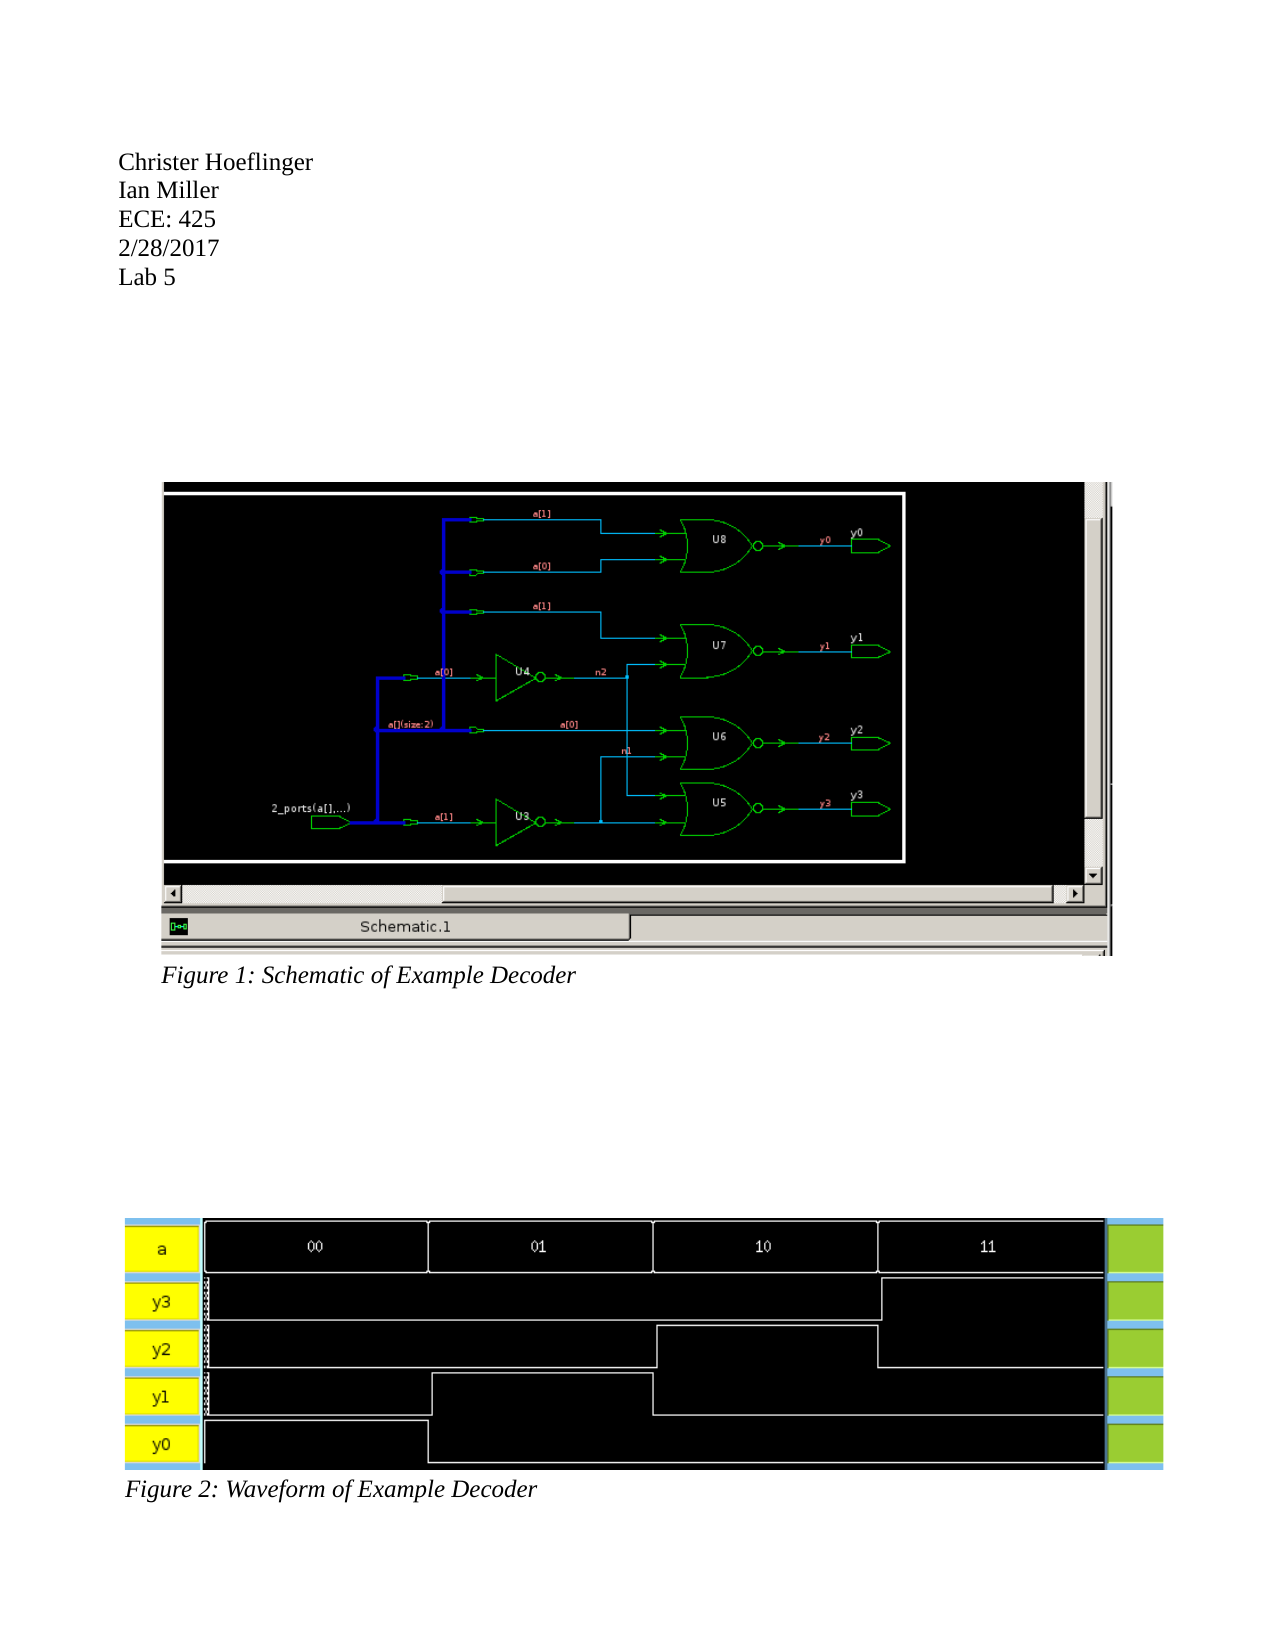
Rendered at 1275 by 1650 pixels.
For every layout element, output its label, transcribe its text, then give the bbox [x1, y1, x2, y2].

picture [124, 1218, 1164, 1470]
text ECE: 425 [118, 204, 1157, 233]
text Christer Hoeflinger [118, 147, 1157, 176]
text Lab 5 [118, 262, 1157, 291]
text 2/28/2017 [118, 233, 1157, 262]
picture [161, 482, 1113, 956]
text Figure 1: Schematic of Example Decoder [161, 956, 1112, 989]
text Ian Miller [118, 176, 1157, 204]
text Figure 2: Waveform of Example Decoder [125, 1470, 1163, 1503]
